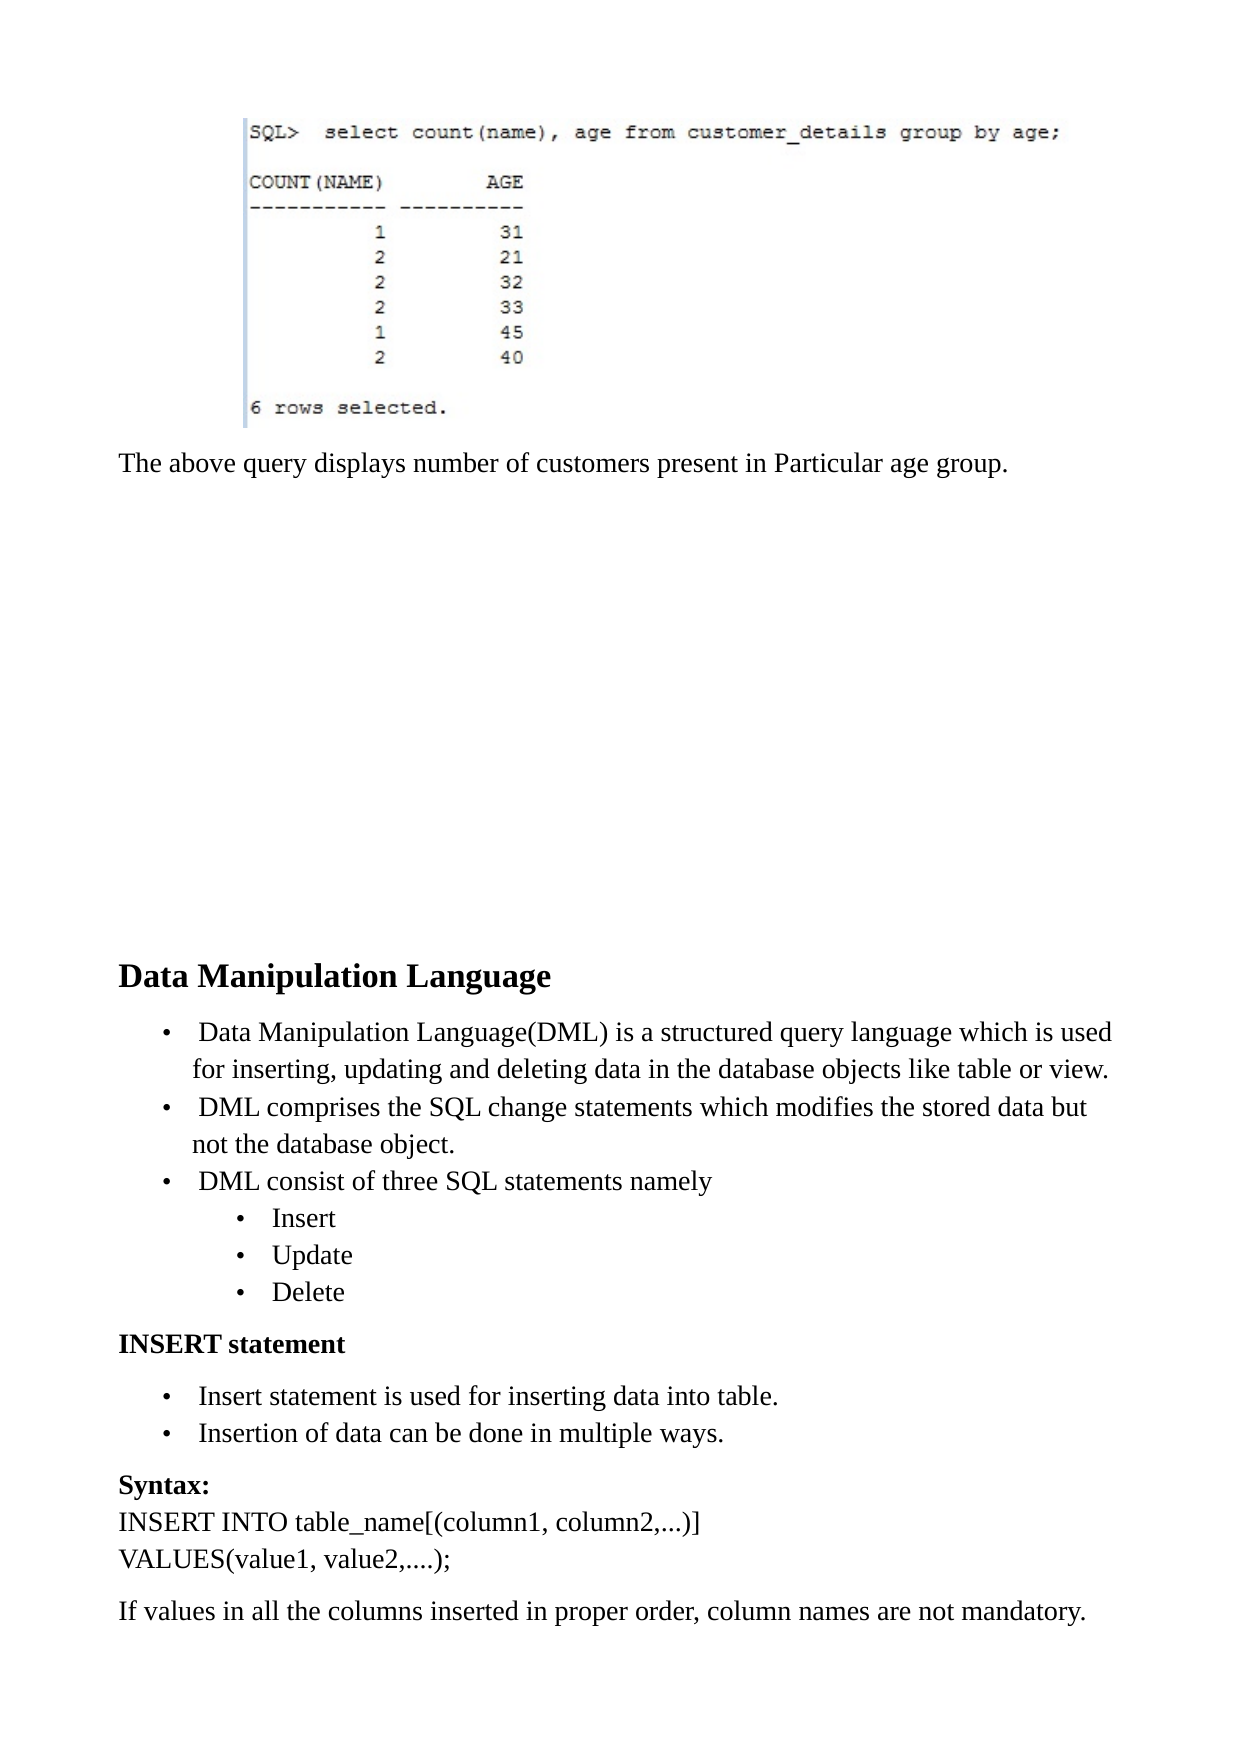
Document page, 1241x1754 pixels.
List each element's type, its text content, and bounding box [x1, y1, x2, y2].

picture [243, 118, 1100, 428]
text The above query displays number of customers present in Particular age group. [118, 446, 1122, 479]
text INSERT statement [118, 1327, 1122, 1360]
list Insert [236, 1201, 1122, 1233]
list Update [236, 1238, 1122, 1271]
text Syntax: INSERT INTO table_name[(column1, column2,...)] VALUES(value1, value2,....); [118, 1468, 1122, 1575]
text Data Manipulation Language [118, 955, 1122, 995]
list Delete [236, 1276, 1122, 1308]
list Insertion of data can be done in multiple ways. [162, 1416, 1122, 1449]
list Data Manipulation Language(DML) is a structured query language which is used for inserting, updating and deleting data in the database objects like table or view. [162, 1015, 1122, 1085]
text If values in all the columns inserted in proper order, column names are not mandatory. [118, 1594, 1122, 1627]
list DML comprises the SQL change statements which modifies the stored data but not the database object. [162, 1089, 1122, 1159]
list DML consist of three SQL statements namely [162, 1164, 1122, 1196]
list Insert statement is used for inserting data into table. [162, 1379, 1122, 1411]
